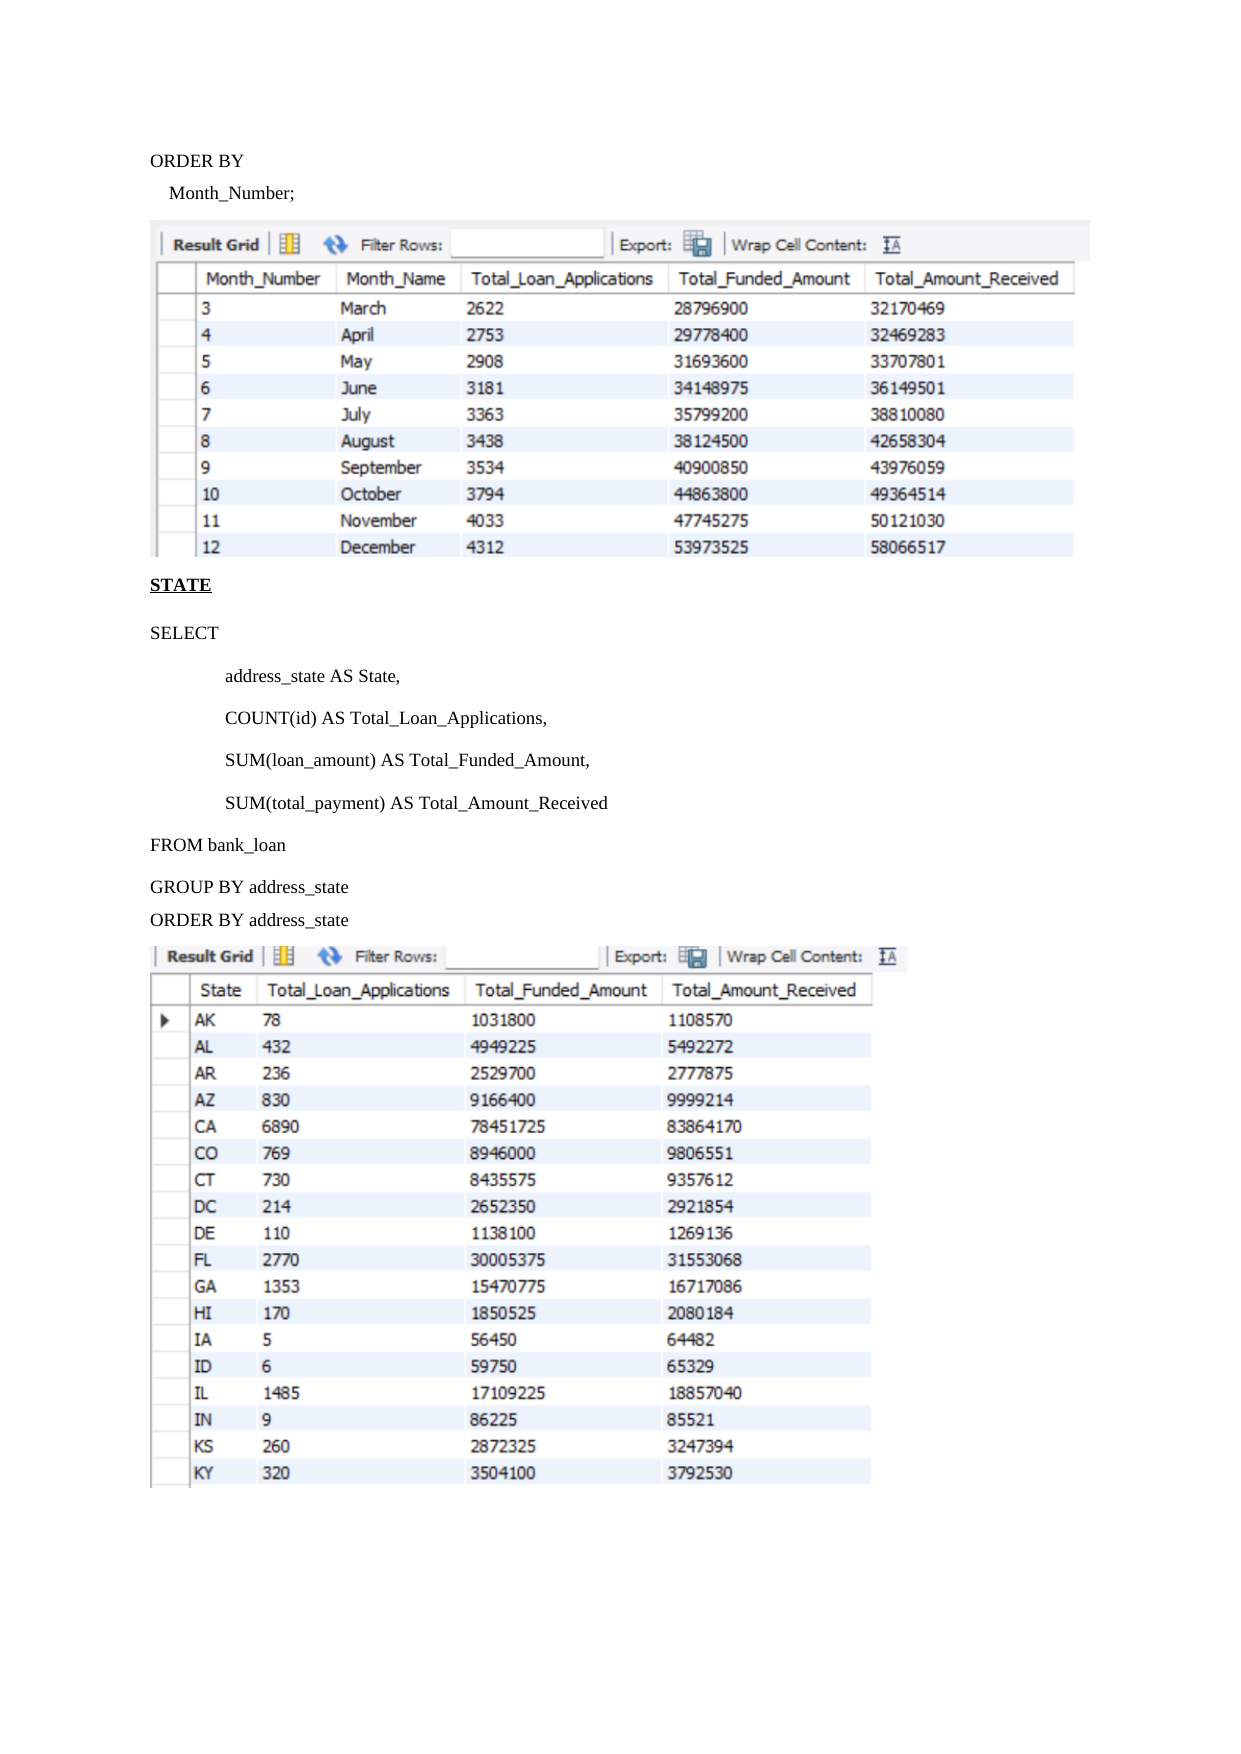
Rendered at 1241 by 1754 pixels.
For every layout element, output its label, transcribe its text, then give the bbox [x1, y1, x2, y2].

text Month_Number; [150, 182, 1090, 203]
text ORDER BY address_state [150, 908, 1090, 930]
text SELECT [150, 622, 1090, 644]
text SUM(total_payment) AS Total_Amount_Received [150, 792, 1090, 813]
text FROM bank_loan [150, 834, 1090, 856]
text SUM(loan_amount) AS Total_Funded_Amount, [150, 749, 1090, 771]
text STATE [150, 573, 1090, 595]
text ORDER BY [150, 150, 1090, 172]
text COUNT(id) AS Total_Loan_Applications, [150, 707, 1090, 728]
text address_state AS State, [150, 664, 1090, 686]
text GROUP BY address_state [150, 876, 1090, 898]
